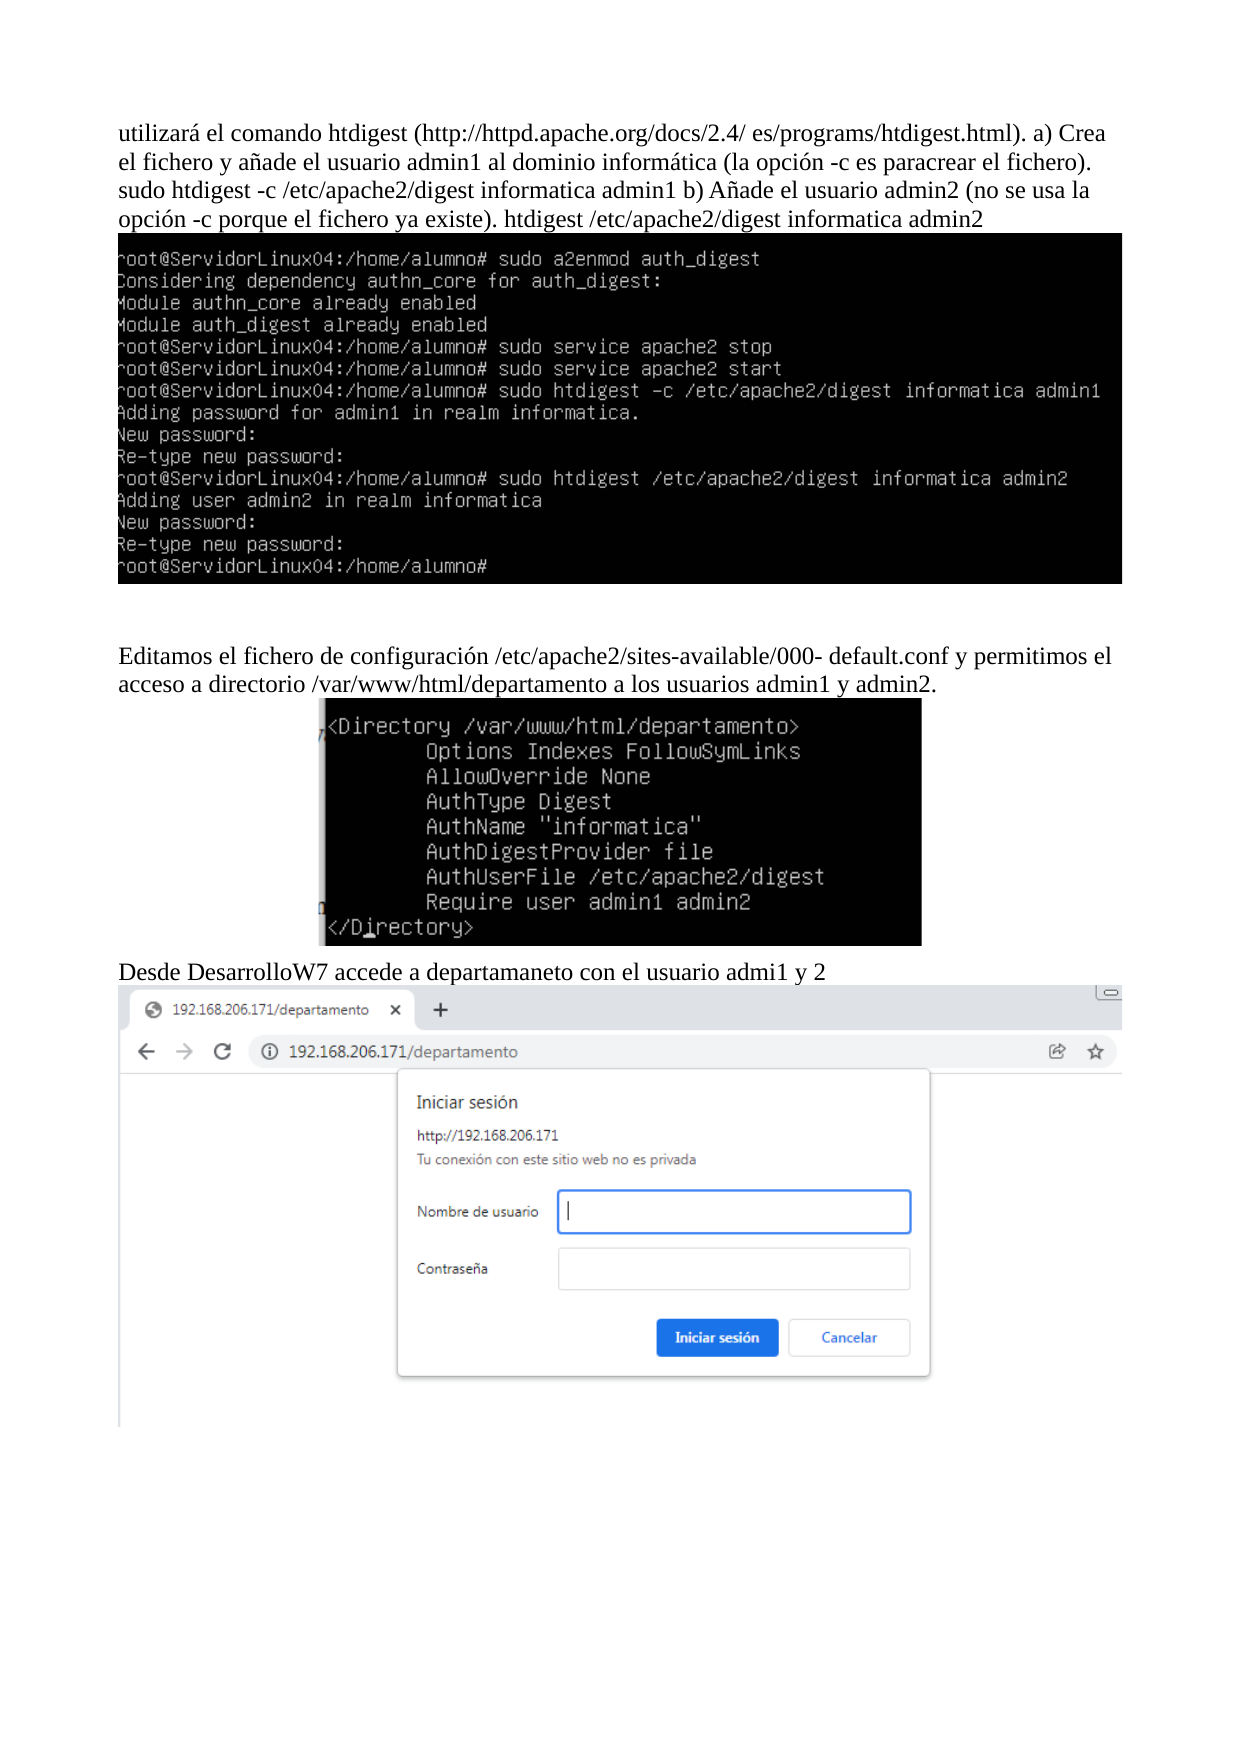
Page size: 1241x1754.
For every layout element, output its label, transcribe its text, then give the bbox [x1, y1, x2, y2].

picture [118, 233, 1123, 584]
text utilizará el comando htdigest (http://httpd.apache.org/docs/2.4/ es/programs/htdigest.html). a) Crea el fichero y añade el usuario admin1 al dominio informática (la opción -c es paracrear el fichero). sudo htdigest -c /etc/apache2/digest informatica admin1 b) Añade el usuario admin2 (no se usa la opción -c porque el fichero ya existe). htdigest /etc/apache2/digest informatica admin2 [118, 118, 1122, 233]
picture [318, 698, 922, 946]
text Editamos el fichero de configuración /etc/apache2/sites-available/000- default.conf y permitimos el acceso a directorio /var/www/html/departamento a los usuarios admin1 y admin2. [118, 641, 1122, 698]
text Desde DesarrolloW7 accede a departamaneto con el usuario admi1 y 2 [118, 957, 1122, 985]
picture [118, 985, 1123, 1427]
